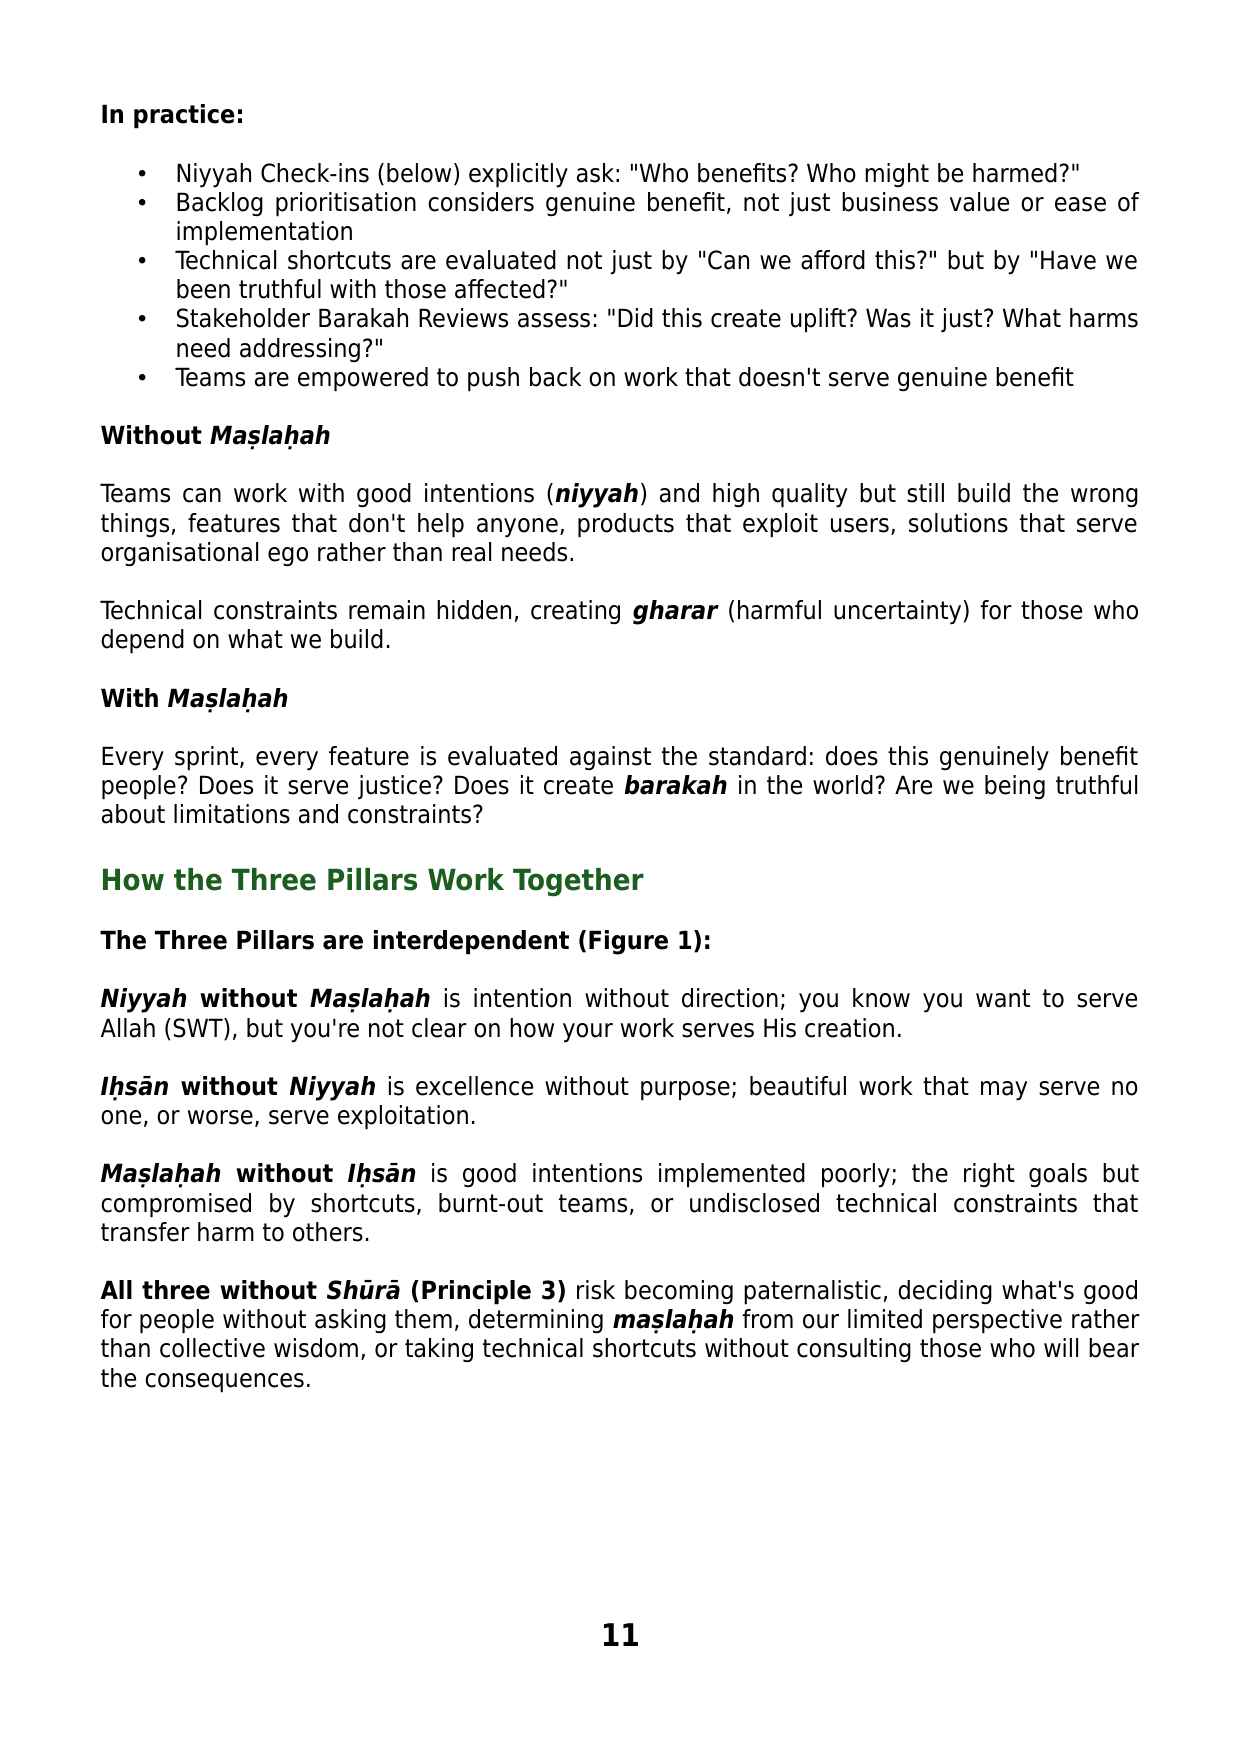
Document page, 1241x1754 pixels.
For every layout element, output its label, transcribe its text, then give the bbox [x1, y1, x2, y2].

list Backlog prioritisation considers genuine benefit, not just business value or ease of implementation [138, 188, 1140, 246]
text How the Three Pillars Work Together [100, 863, 1140, 897]
text The Three Pillars are interdependent (Figure 1): [100, 926, 1140, 955]
text All three without Shūrā (Principle 3) risk becoming paternalistic, deciding what's good for people without asking them, determining maṣlaḥah from our limited perspective rather than collective wisdom, or taking technical shortcuts without consulting those who will bear the consequences. [100, 1276, 1140, 1393]
text In practice: [100, 100, 1140, 129]
text Maṣlaḥah without Iḥsān is good intentions implemented poorly; the right goals but compromised by shortcuts, burnt-out teams, or undisclosed technical constraints that transfer harm to others. [100, 1159, 1140, 1247]
text Teams can work with good intentions (niyyah) and high quality but still build the wrong things, features that don't help anyone, products that exploit users, solutions that serve organisational ego rather than real needs. [100, 479, 1140, 567]
list Niyyah Check-ins (below) explicitly ask: "Who benefits? Who might be harmed?" [138, 159, 1140, 188]
list Teams are empowered to push back on work that doesn't serve genuine benefit [138, 363, 1140, 392]
text With Maṣlaḥah [100, 684, 1140, 713]
list Stakeholder Barakah Reviews assess: "Did this create uplift? Was it just? What harms need addressing?" [138, 304, 1140, 363]
text Technical constraints remain hidden, creating gharar (harmful uncertainty) for those who depend on what we build. [100, 596, 1140, 654]
text Every sprint, every feature is evaluated against the standard: does this genuinely benefit people? Does it serve justice? Does it create barakah in the world? Are we being truthful about limitations and constraints? [100, 742, 1140, 829]
list Technical shortcuts are evaluated not just by "Can we afford this?" but by "Have we been truthful with those affected?" [138, 246, 1140, 304]
text Without Maṣlaḥah [100, 421, 1140, 450]
text Iḥsān without Niyyah is excellence without purpose; beautiful work that may serve no one, or worse, serve exploitation. [100, 1072, 1140, 1130]
text Niyyah without Maṣlaḥah is intention without direction; you know you want to serve Allah (SWT), but you're not clear on how your work serves His creation. [100, 984, 1140, 1043]
